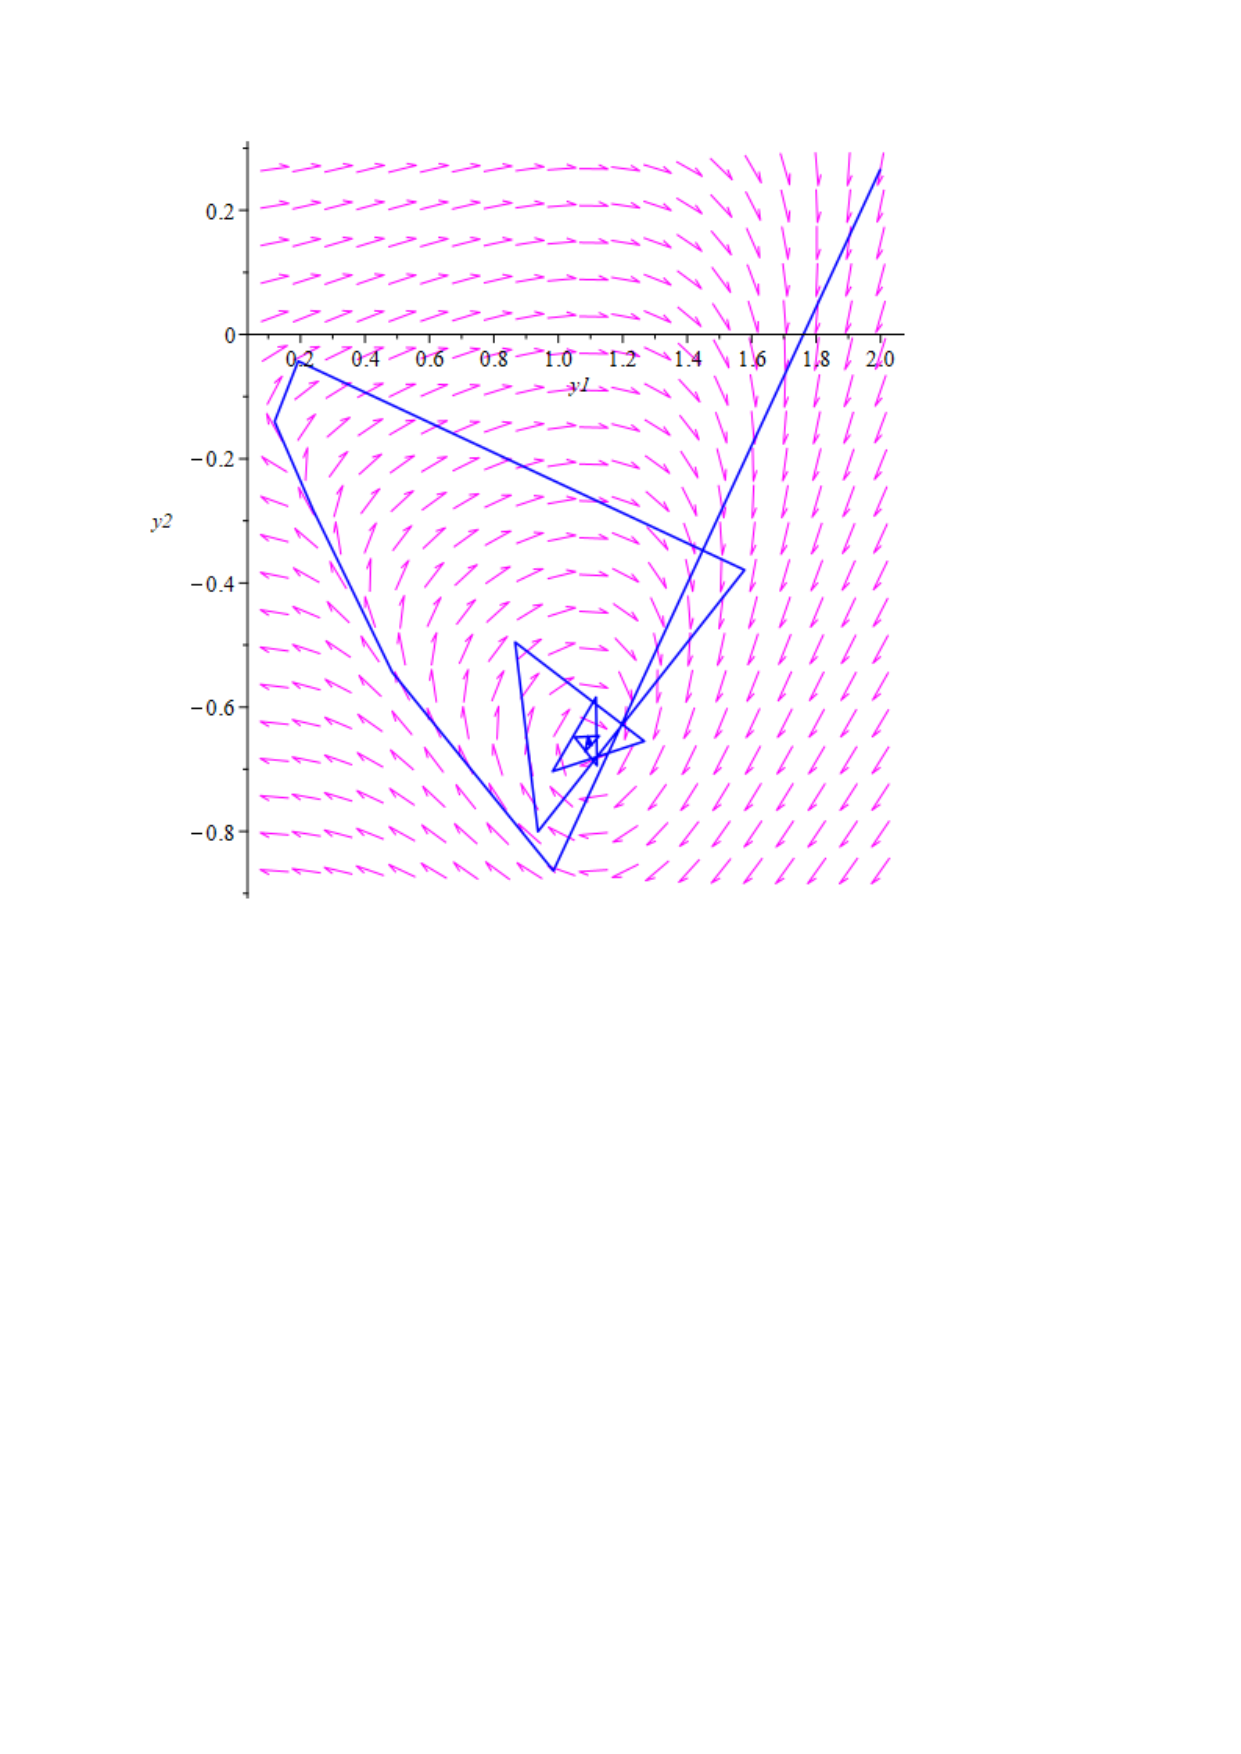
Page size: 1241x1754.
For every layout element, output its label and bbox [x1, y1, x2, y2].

picture [118, 118, 1044, 941]
